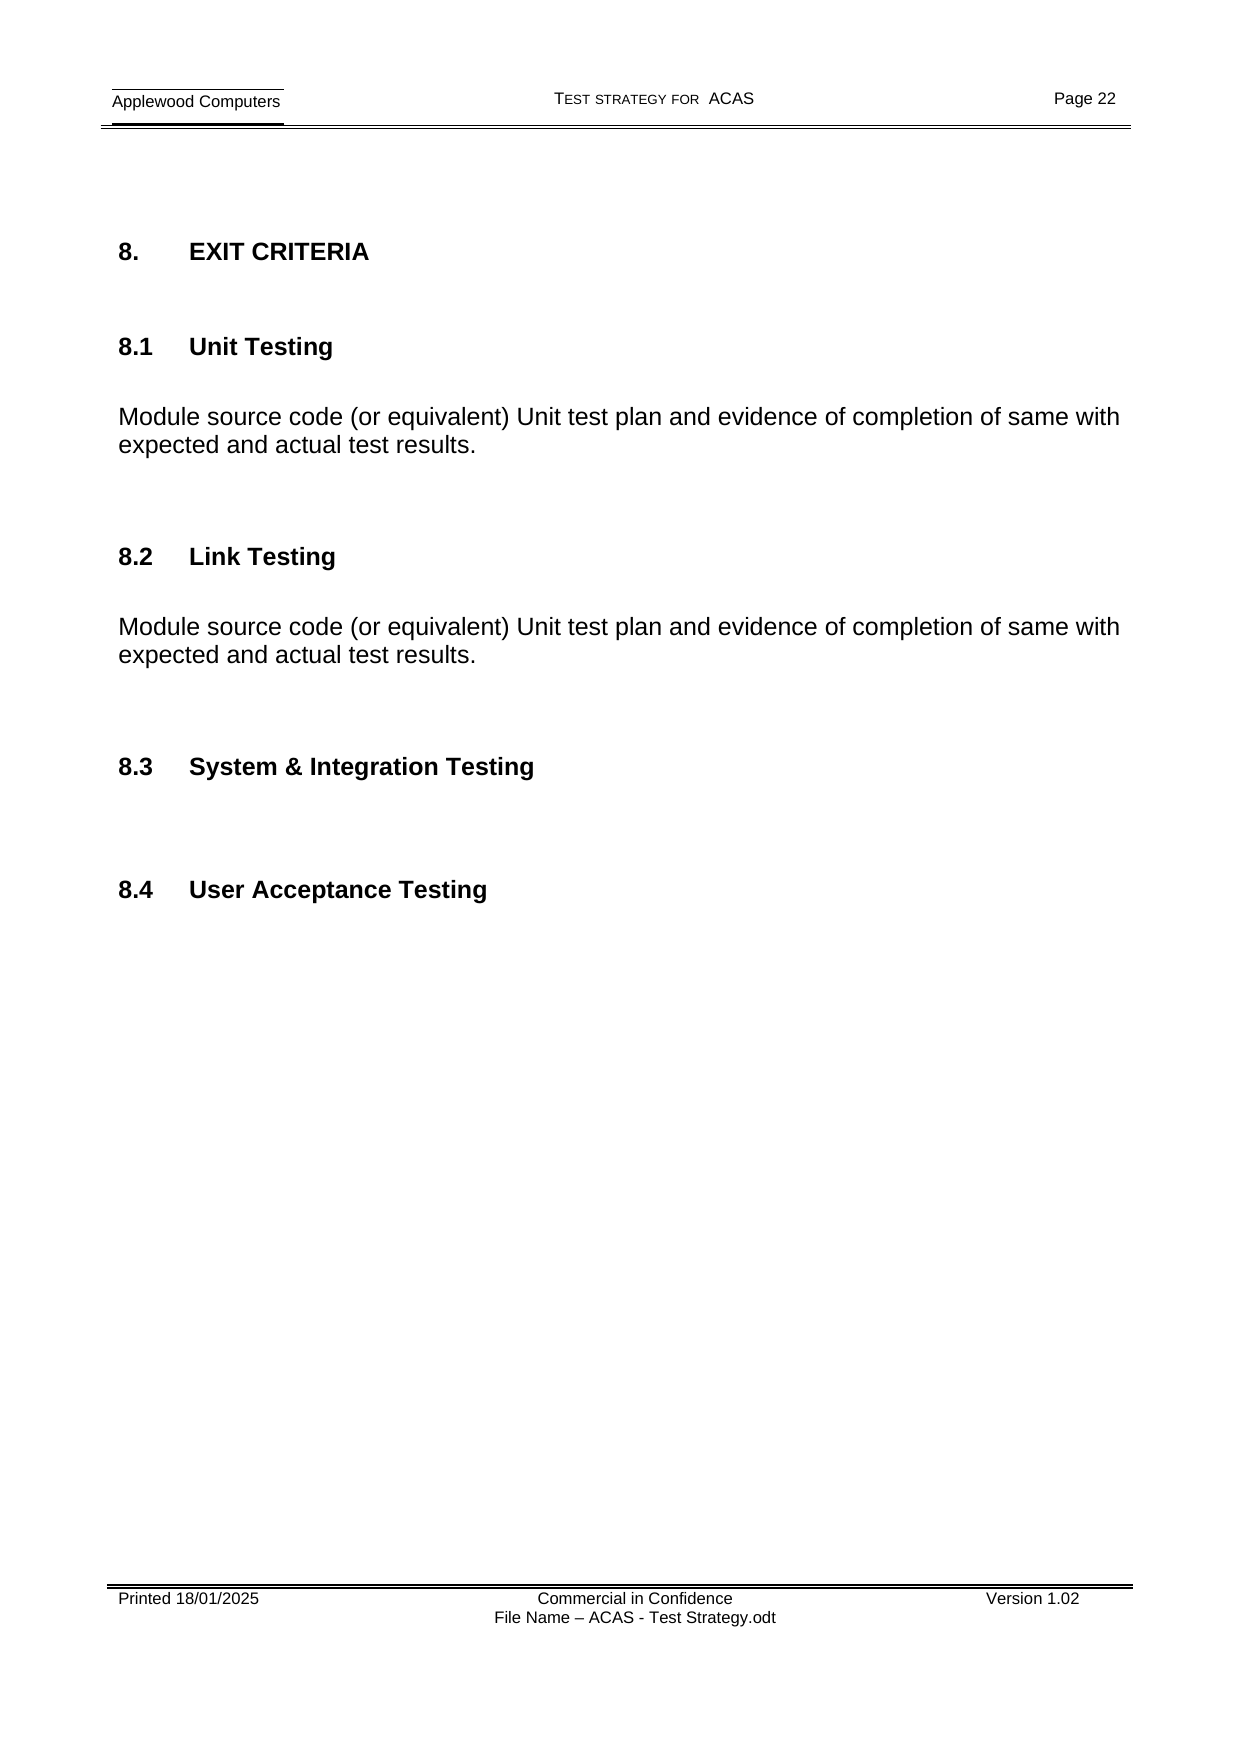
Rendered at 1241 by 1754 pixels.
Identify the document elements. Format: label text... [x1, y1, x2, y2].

subtitle 8.1 Unit Testing [118, 332, 1122, 361]
text Module source code (or equivalent) Unit test plan and evidence of completion of same with expected and actual test results. [118, 402, 1122, 459]
subtitle 8.3 System & Integration Testing [118, 752, 1122, 781]
subtitle 8.4 User Acceptance Testing [118, 876, 1122, 904]
subtitle 8. Exit Criteria [118, 237, 1122, 266]
text Module source code (or equivalent) Unit test plan and evidence of completion of same with expected and actual test results. [118, 612, 1122, 669]
subtitle 8.2 Link Testing [118, 542, 1122, 571]
